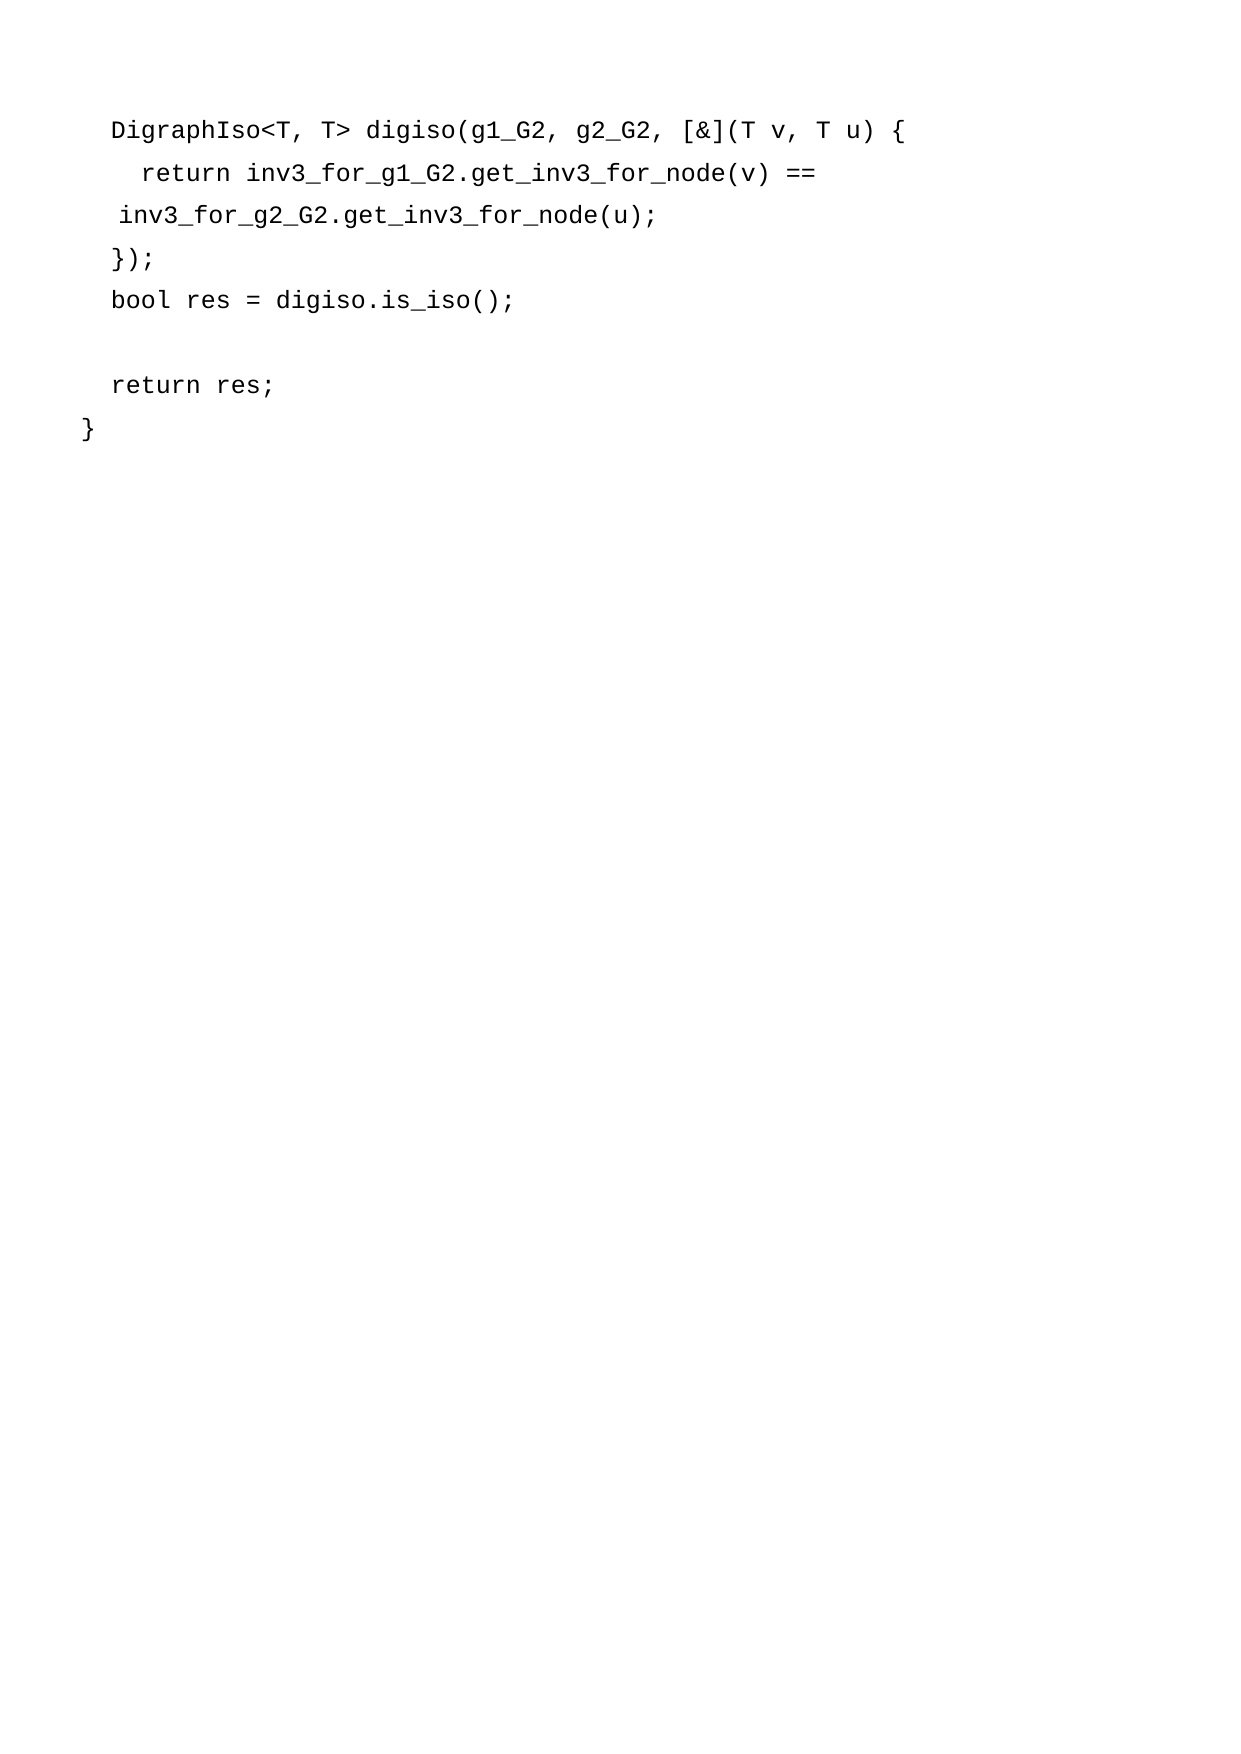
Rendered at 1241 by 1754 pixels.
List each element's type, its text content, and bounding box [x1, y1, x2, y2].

list return inv3_for_g1_G2.get_inv3_for_node(v) == inv3_for_g2_G2.get_inv3_for_node(u); [81, 161, 1122, 231]
list return res; [81, 373, 1122, 401]
list }); [81, 246, 1122, 274]
list DigraphIso<T, T> digiso(g1_G2, g2_G2, [&](T v, T u) { [81, 118, 1122, 146]
list bool res = digiso.is_iso(); [81, 288, 1122, 316]
list } [81, 416, 1122, 444]
